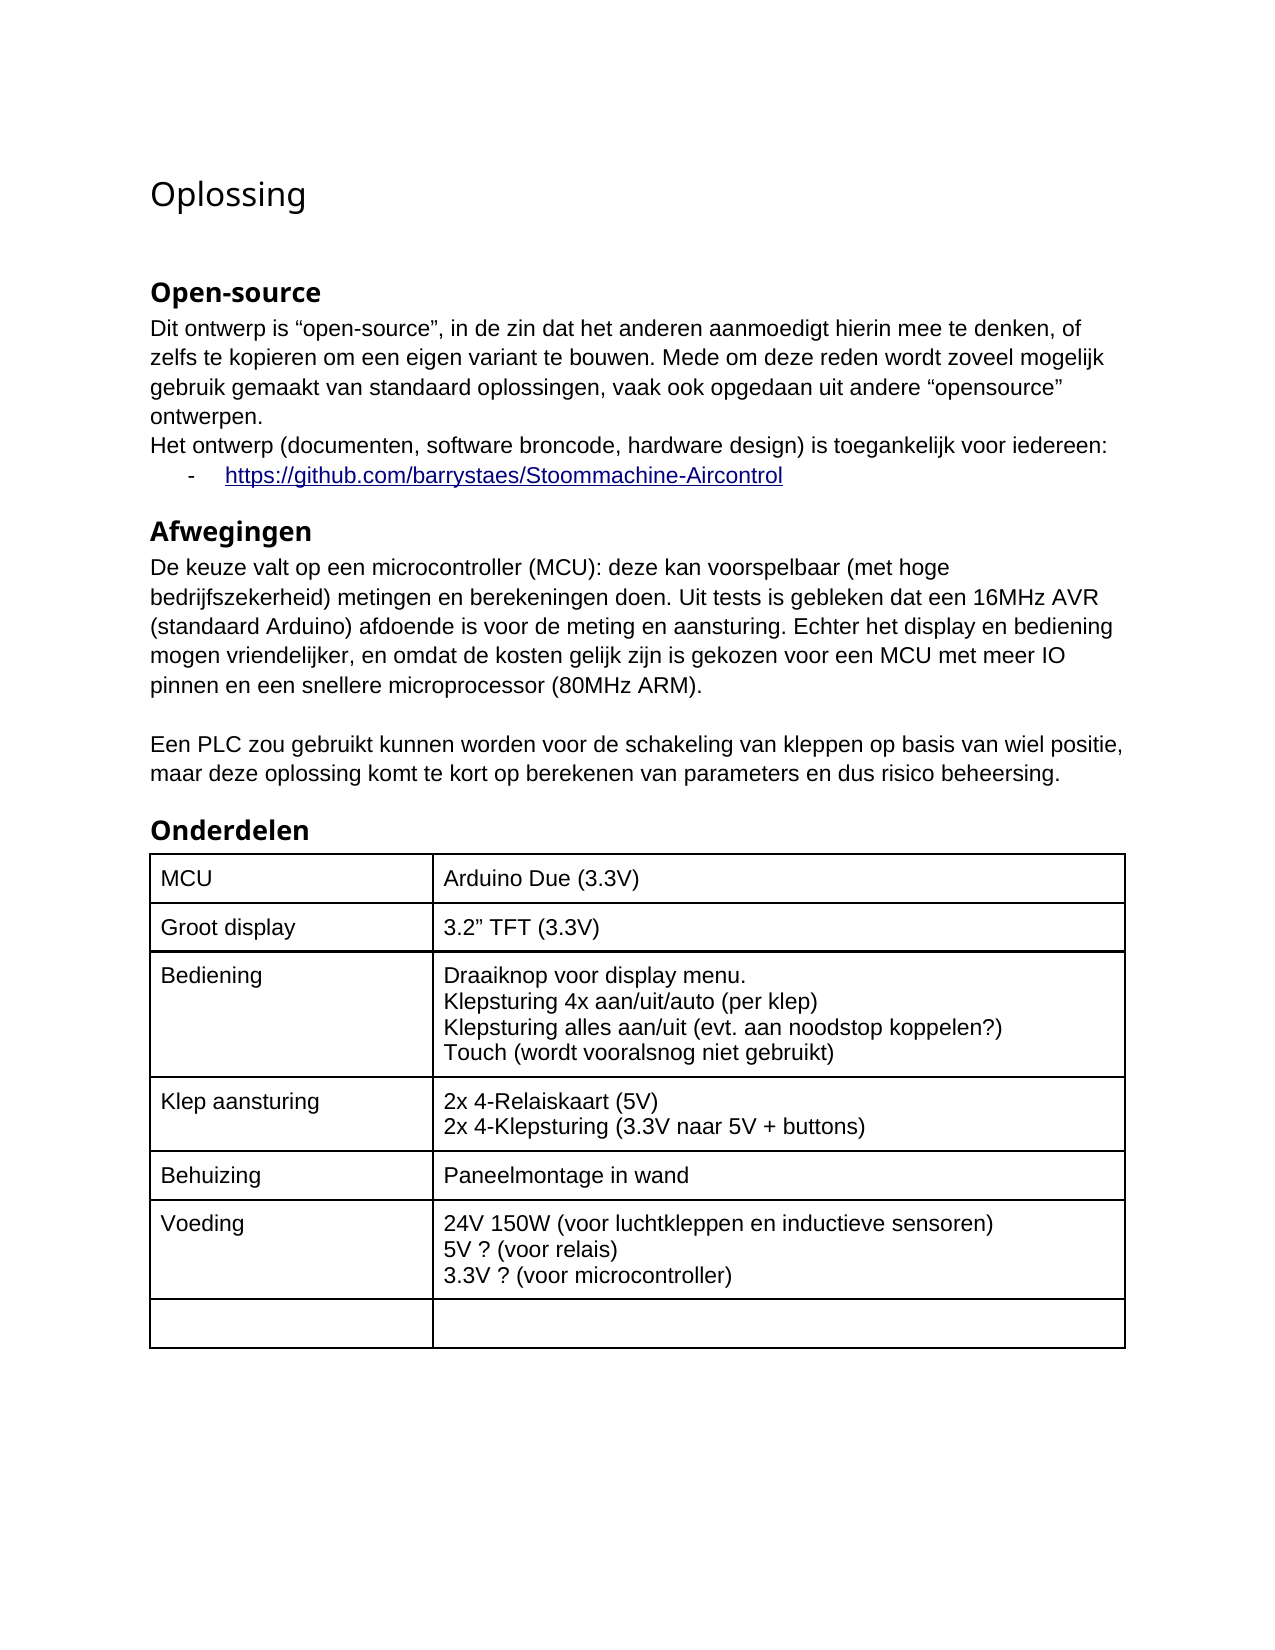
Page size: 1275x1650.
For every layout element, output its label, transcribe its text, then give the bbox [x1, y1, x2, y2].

text De keuze valt op een microcontroller (MCU): deze kan voorspelbaar (met hoge bedrijfszekerheid) metingen en berekeningen doen. Uit tests is gebleken dat een 16MHz AVR (standaard Arduino) afdoende is voor de meting en aansturing. Echter het display en bediening mogen vriendelijker, en omdat de kosten gelijk zijn is gekozen voor een MCU met meer IO pinnen en een snellere microprocessor (80MHz ARM). [150, 555, 1125, 698]
table_cell 2x 4-Relaiskaart (5V) 2x 4-Klepsturing (3.3V naar 5V + buttons) [434, 1078, 1124, 1150]
table_cell Behuizing [151, 1152, 432, 1198]
table_cell Groot display [151, 904, 432, 950]
text Een PLC zou gebruikt kunnen worden voor de schakeling van kleppen op basis van wiel positie, maar deze oplossing komt te kort op berekenen van parameters en dus risico beheersing. [150, 731, 1125, 786]
table_cell 3.2” TFT (3.3V) [434, 904, 1124, 950]
table_cell Draaiknop voor display menu. Klepsturing 4x aan/uit/auto (per klep) Klepsturing alles aan/uit (evt. aan noodstop koppelen?) Touch (wordt vooralsnog niet gebruikt) [434, 953, 1124, 1076]
subtitle Open-source [150, 273, 1125, 310]
subtitle Oplossing [150, 171, 1125, 216]
text Dit ontwerp is “open-source”, in de zin dat het anderen aanmoedigt hierin mee te denken, of zelfs te kopieren om een eigen variant te bouwen. Mede om deze reden wordt zoveel mogelijk gebruik gemaakt van standaard oplossingen, vaak ook opgedaan uit andere “opensource” ontwerpen. [150, 316, 1125, 429]
subtitle Afwegingen [150, 513, 1125, 549]
table_cell 24V 150W (voor luchtkleppen en inductieve sensoren) 5V ? (voor relais) 3.3V ? (voor microcontroller) [434, 1201, 1124, 1298]
list https://github.com/barrystaes/Stoommachine-Aircontrol [187, 462, 1125, 488]
table_cell Klep aansturing [151, 1078, 432, 1150]
table_cell Bediening [151, 953, 432, 1076]
subtitle Onderdelen [150, 811, 1125, 848]
table_cell [151, 1300, 432, 1347]
table_cell [434, 1300, 1124, 1347]
table_header Arduino Due (3.3V) [434, 855, 1124, 902]
table_header MCU [151, 855, 432, 902]
table_cell Paneelmontage in wand [434, 1152, 1124, 1198]
table_cell Voeding [151, 1201, 432, 1298]
text Het ontwerp (documenten, software broncode, hardware design) is toegankelijk voor iedereen: [150, 433, 1125, 459]
